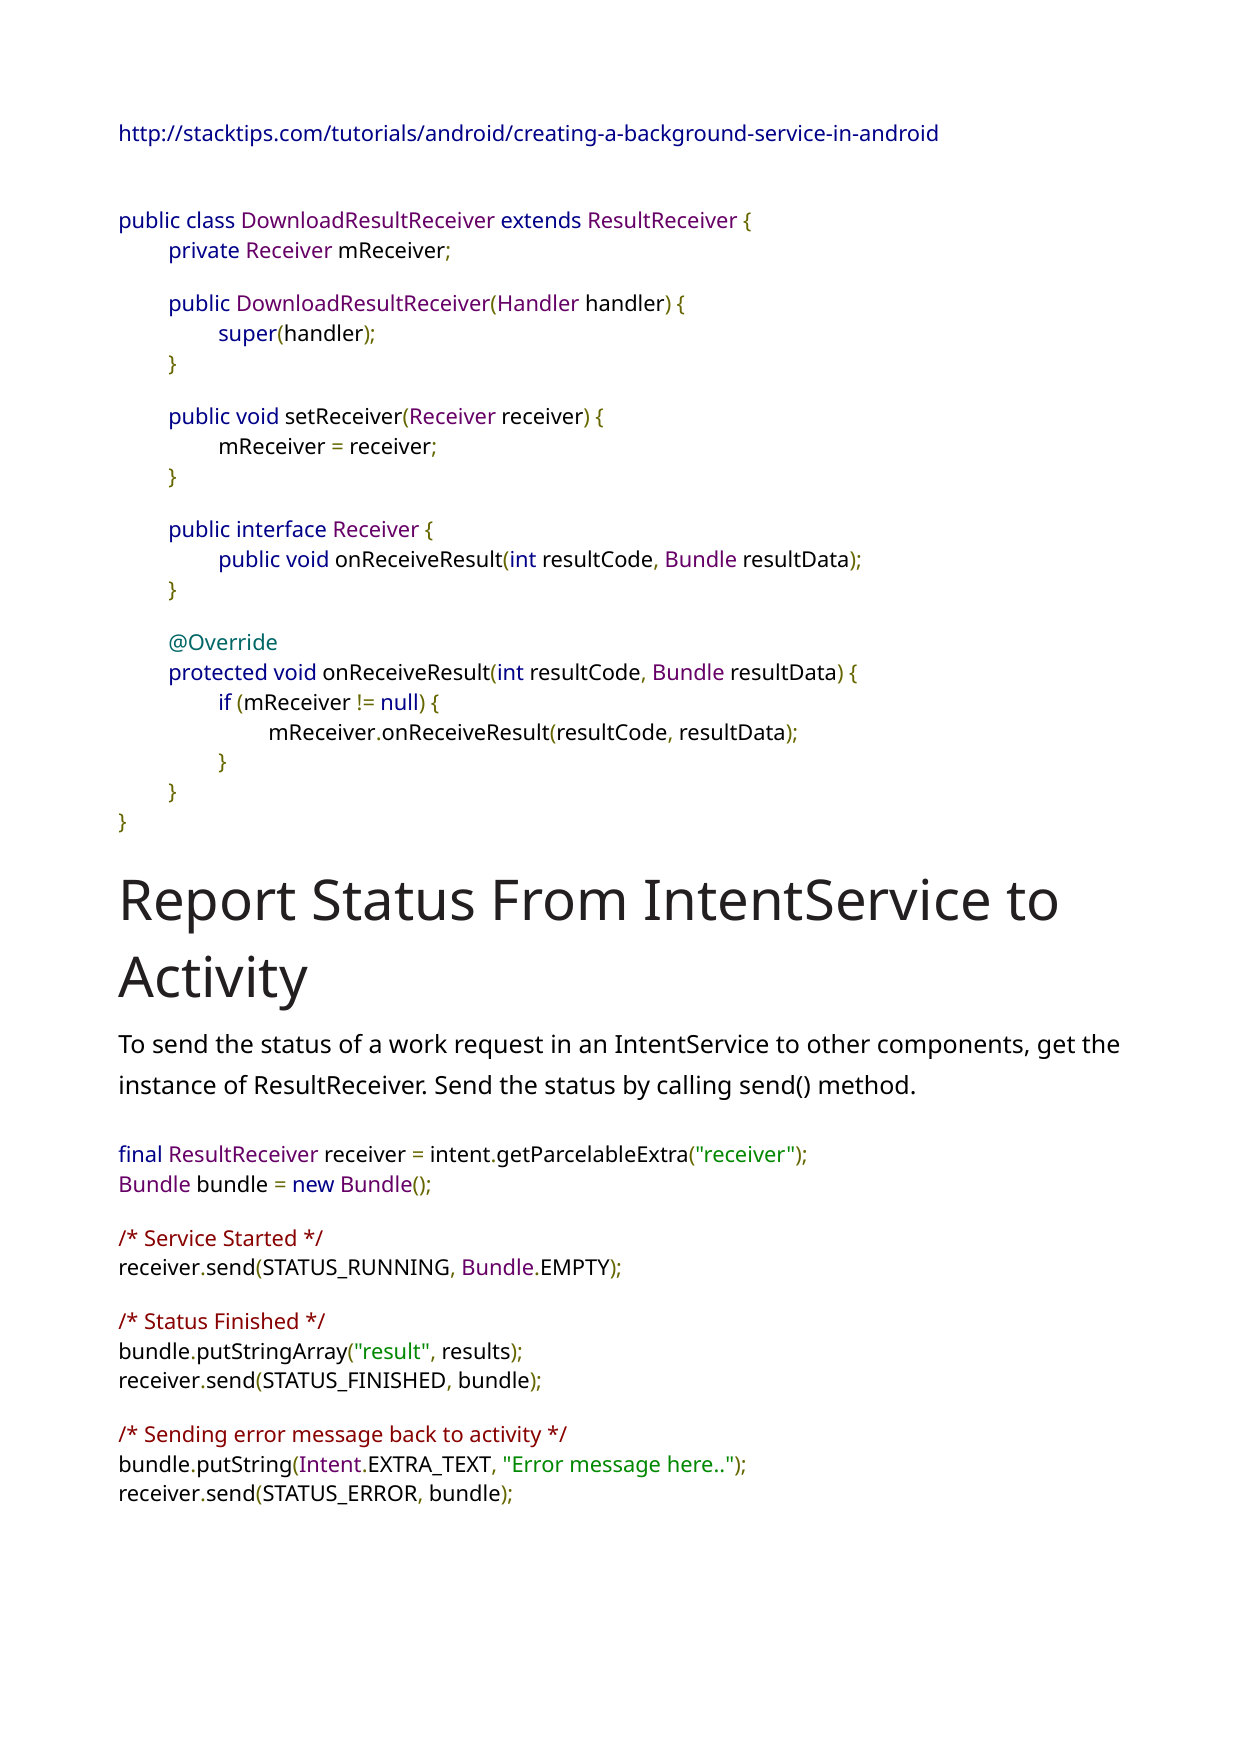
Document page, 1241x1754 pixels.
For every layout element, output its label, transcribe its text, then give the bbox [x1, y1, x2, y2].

text public class DownloadResultReceiver extends ResultReceiver { [118, 205, 1122, 234]
text super(handler); [118, 318, 1122, 348]
text } [118, 348, 1122, 377]
text @Override [118, 627, 1122, 657]
text protected void onReceiveResult(int resultCode, Bundle resultData) { [118, 657, 1122, 687]
text http://stacktips.com/tutorials/android/creating-a-background-service-in-android [118, 118, 1122, 148]
text public void onReceiveResult(int resultCode, Bundle resultData); [118, 544, 1122, 574]
text /* Status Finished */ [118, 1306, 1122, 1336]
text } [118, 776, 1122, 806]
text Bundle bundle = new Bundle(); [118, 1169, 1122, 1199]
text receiver.send(STATUS_RUNNING, Bundle.EMPTY); [118, 1252, 1122, 1282]
text if (mReceiver != null) { [118, 687, 1122, 716]
text mReceiver.onReceiveResult(resultCode, resultData); [118, 716, 1122, 746]
text public interface Receiver { [118, 514, 1122, 544]
text private Receiver mReceiver; [118, 234, 1122, 264]
text } [118, 574, 1122, 603]
text mReceiver = receiver; [118, 431, 1122, 461]
text } [118, 746, 1122, 776]
text /* Sending error message back to activity */ [118, 1419, 1122, 1449]
text receiver.send(STATUS_ERROR, bundle); [118, 1478, 1122, 1508]
text public DownloadResultReceiver(Handler handler) { [118, 288, 1122, 318]
text bundle.putStringArray("result", results); [118, 1336, 1122, 1365]
subtitle Report Status From IntentService to Activity [118, 861, 1122, 1014]
text bundle.putString(Intent.EXTRA_TEXT, "Error message here.."); [118, 1449, 1122, 1478]
text } [118, 461, 1122, 490]
text receiver.send(STATUS_FINISHED, bundle); [118, 1365, 1122, 1395]
text /* Service Started */ [118, 1223, 1122, 1252]
text public void setReceiver(Receiver receiver) { [118, 401, 1122, 431]
text } [118, 806, 1122, 836]
text final ResultReceiver receiver = intent.getParcelableExtra("receiver"); [118, 1139, 1122, 1169]
text To send the status of a work request in an IntentService to other components, get the instance of ResultReceiver. Send the status by calling send() method. [118, 1026, 1122, 1101]
